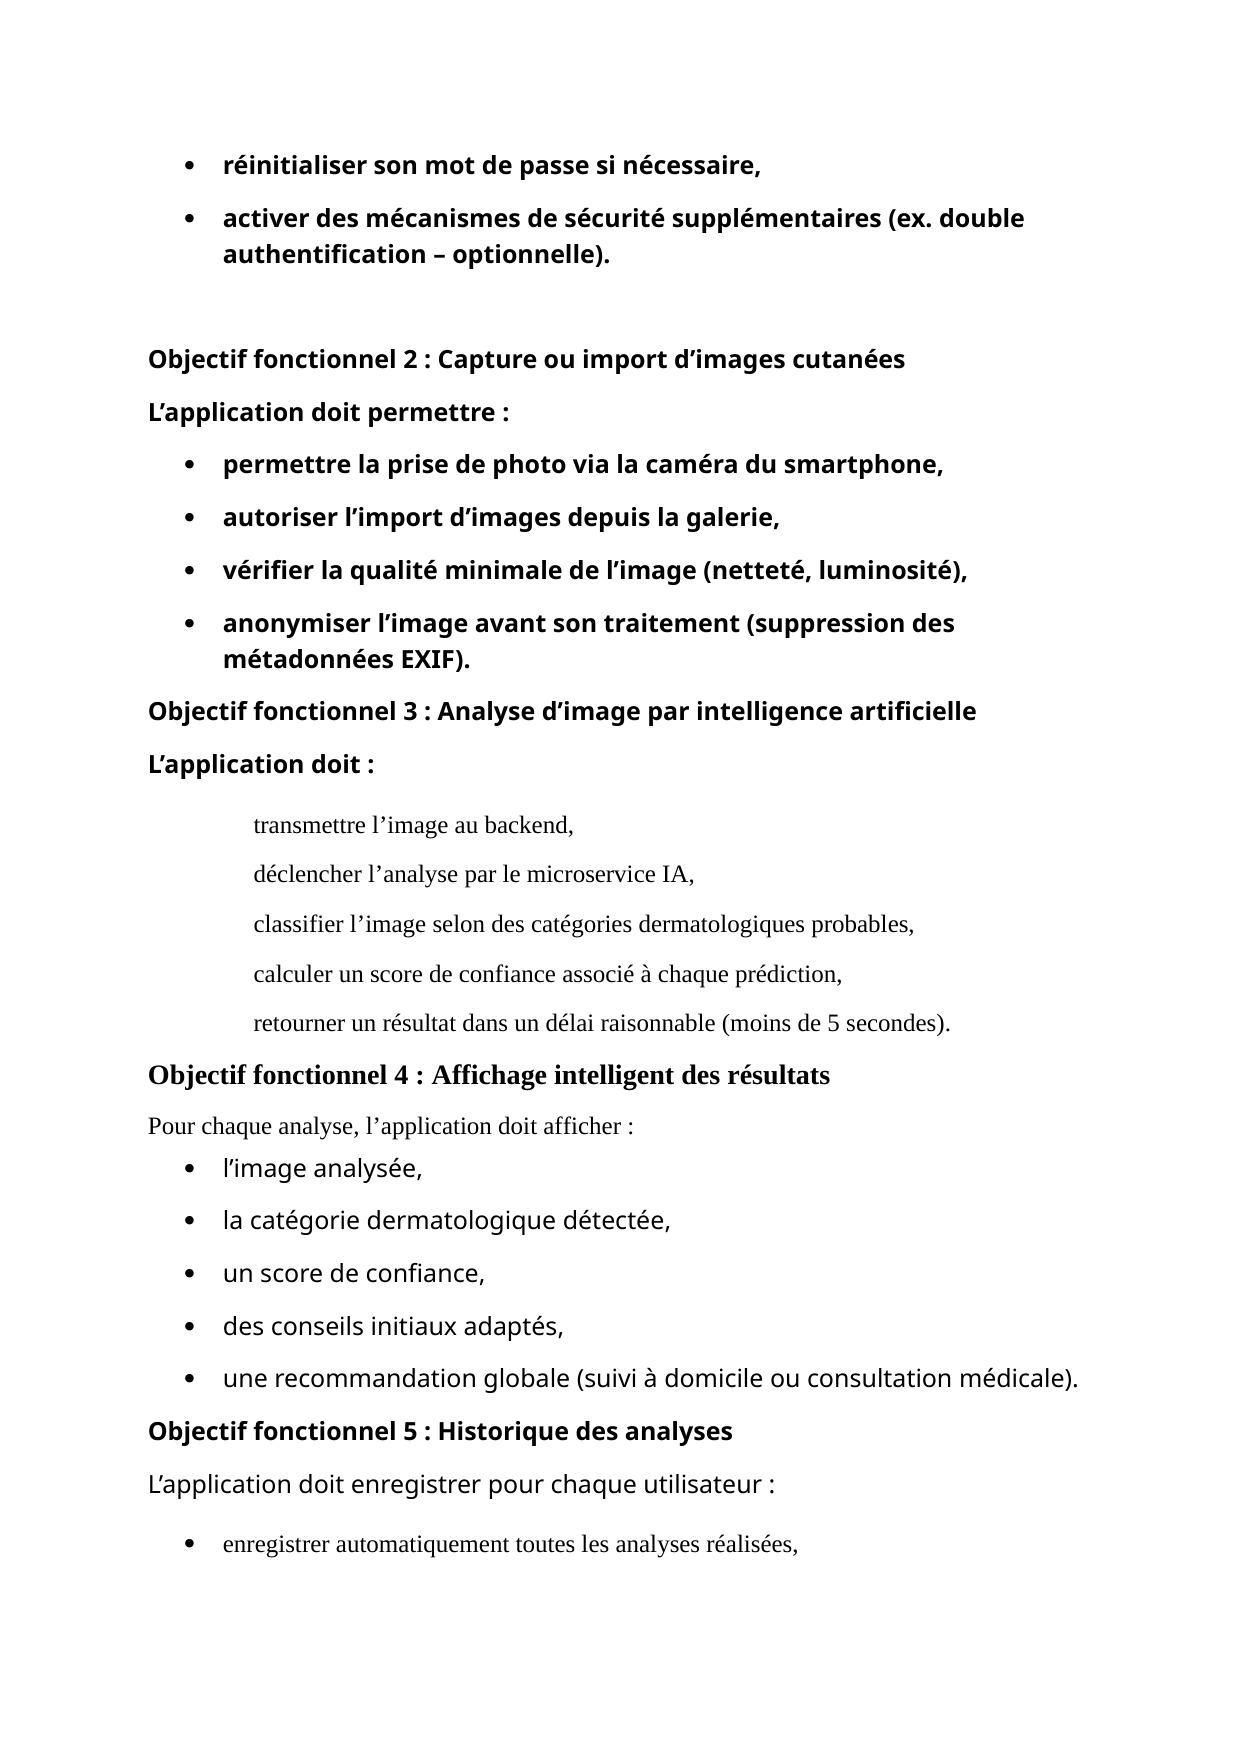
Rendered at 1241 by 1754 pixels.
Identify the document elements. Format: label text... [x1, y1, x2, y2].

text L’application doit : [148, 747, 1093, 781]
list l’image analysée, [185, 1150, 1093, 1184]
text  calculer un score de confiance associé à chaque prédiction, [221, 959, 1093, 987]
list permettre la prise de photo via la caméra du smartphone, [185, 447, 1093, 481]
list activer des mécanismes de sécurité supplémentaires (ex. double authentification – optionnelle). [185, 200, 1093, 270]
list vérifier la qualité minimale de l’image (netteté, luminosité), [185, 553, 1093, 587]
text Objectif fonctionnel 2 : Capture ou import d’images cutanées [148, 342, 1093, 376]
text  transmettre l’image au backend, [221, 810, 1093, 839]
text  déclencher l’analyse par le microservice IA, [221, 859, 1093, 888]
list réinitialiser son mot de passe si nécessaire, [185, 148, 1093, 182]
text L’application doit permettre : [148, 394, 1093, 428]
text L’application doit enregistrer pour chaque utilisateur : [148, 1466, 1093, 1501]
text Objectif fonctionnel 3 : Analyse d’image par intelligence artificielle [148, 694, 1093, 728]
text Pour chaque analyse, l’application doit afficher : [148, 1111, 1093, 1140]
list une recommandation globale (suivi à domicile ou consultation médicale). [185, 1361, 1093, 1395]
list enregistrer automatiquement toutes les analyses réalisées, [185, 1529, 1093, 1558]
text  retourner un résultat dans un délai raisonnable (moins de 5 secondes). [221, 1008, 1093, 1037]
list anonymiser l’image avant son traitement (suppression des métadonnées EXIF). [185, 605, 1093, 675]
list la catégorie dermatologique détectée, [185, 1203, 1093, 1237]
list autoriser l’import d’images depuis la galerie, [185, 500, 1093, 534]
list des conseils initiaux adaptés, [185, 1308, 1093, 1342]
text  classifier l’image selon des catégories dermatologiques probables, [221, 909, 1093, 938]
list un score de confiance, [185, 1256, 1093, 1290]
text Objectif fonctionnel 5 : Historique des analyses [148, 1414, 1093, 1448]
subtitle Objectif fonctionnel 4 : Affichage intelligent des résultats [148, 1058, 1093, 1090]
